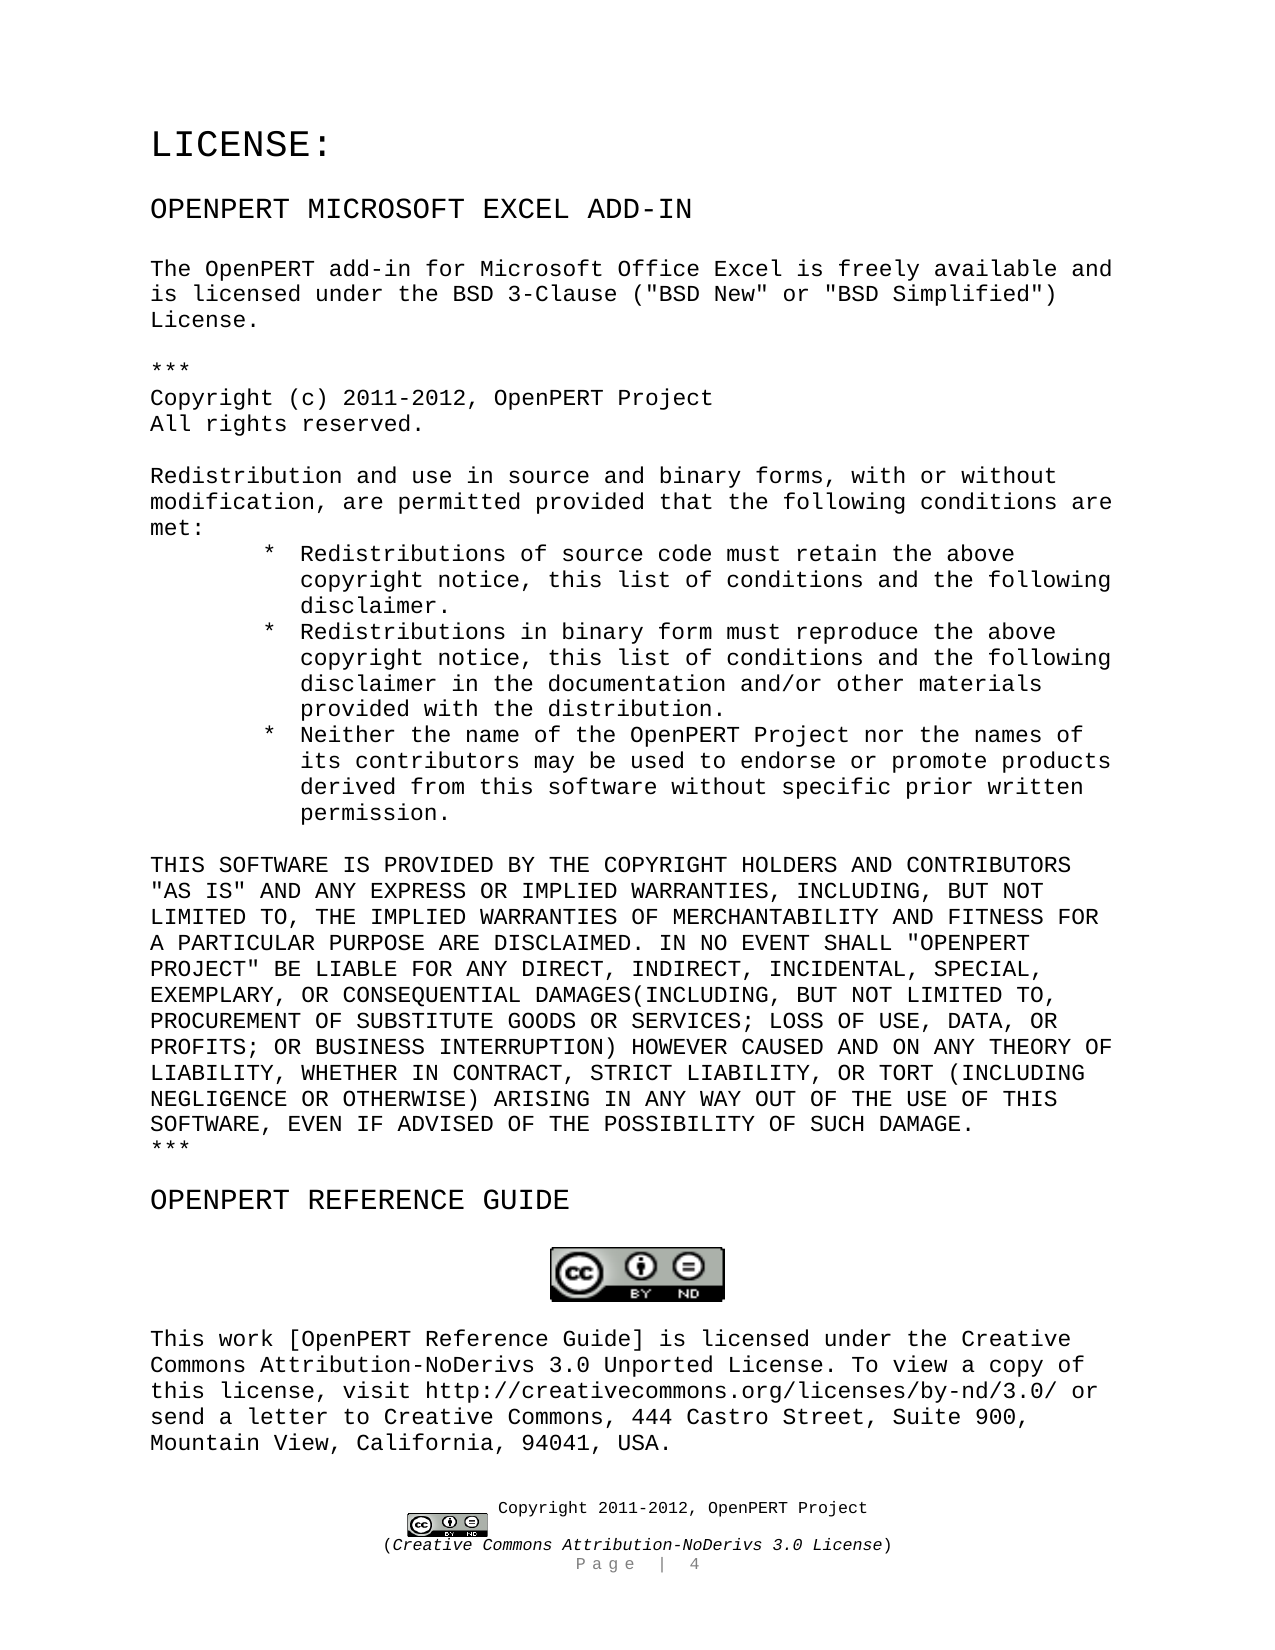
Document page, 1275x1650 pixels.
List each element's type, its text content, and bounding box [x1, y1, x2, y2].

list Neither the name of the OpenPERT Project nor the names of its contributors may be used to endorse or promote products derived from this software without specific prior written permission. [262, 724, 1125, 827]
subtitle LICENSE: [150, 125, 1125, 167]
text *** [150, 1139, 1125, 1165]
text SOFTWARE, EVEN IF ADVISED OF THE POSSIBILITY OF SUCH DAMAGE. [150, 1113, 1125, 1139]
text Redistribution and use in source and binary forms, with or without modification, are permitted provided that the following conditions are met: [150, 464, 1125, 542]
text This work [OpenPERT Reference Guide] is licensed under the Creative Commons Attribution-NoDerivs 3.0 Unported License. To view a copy of this license, visit http://creativecommons.org/licenses/by-nd/3.0/ or send a letter to Creative Commons, 444 Castro Street, Suite 900, Mountain View, California, 94041, USA. [150, 1327, 1125, 1457]
text All rights reserved. [150, 412, 1125, 438]
subtitle OPENPERT MICROSOFT EXCEL ADD-IN [150, 195, 1125, 228]
list Redistributions of source code must retain the above copyright notice, this list of conditions and the following disclaimer. [262, 542, 1125, 620]
text The OpenPERT add-in for Microsoft Office Excel is freely available and is licensed under the BSD 3-Clause ("BSD New" or "BSD Simplified") License. [150, 257, 1125, 335]
list Redistributions in binary form must reproduce the above copyright notice, this list of conditions and the following disclaimer in the documentation and/or other materials provided with the distribution. [262, 620, 1125, 724]
text Copyright (c) 2011-2012, OpenPERT Project [150, 387, 1125, 412]
text THIS SOFTWARE IS PROVIDED BY THE COPYRIGHT HOLDERS AND CONTRIBUTORS "AS IS" AND ANY EXPRESS OR IMPLIED WARRANTIES, INCLUDING, BUT NOT LIMITED TO, THE IMPLIED WARRANTIES OF MERCHANTABILITY AND FITNESS FOR A PARTICULAR PURPOSE ARE DISCLAIMED. IN NO EVENT SHALL "OPENPERT PROJECT" BE LIABLE FOR ANY DIRECT, INDIRECT, INCIDENTAL, SPECIAL, EXEMPLARY, OR CONSEQUENTIAL DAMAGES(INCLUDING, BUT NOT LIMITED TO, PROCUREMENT OF SUBSTITUTE GOODS OR SERVICES; LOSS OF USE, DATA, OR PROFITS; OR BUSINESS INTERRUPTION) HOWEVER CAUSED AND ON ANY THEORY OF LIABILITY, WHETHER IN CONTRACT, STRICT LIABILITY, OR TORT (INCLUDING NEGLIGENCE OR OTHERWISE) ARISING IN ANY WAY OUT OF THE USE OF THIS [150, 853, 1125, 1113]
subtitle OPENPERT REFERENCE GUIDE [150, 1186, 1125, 1218]
text *** [150, 361, 1125, 387]
